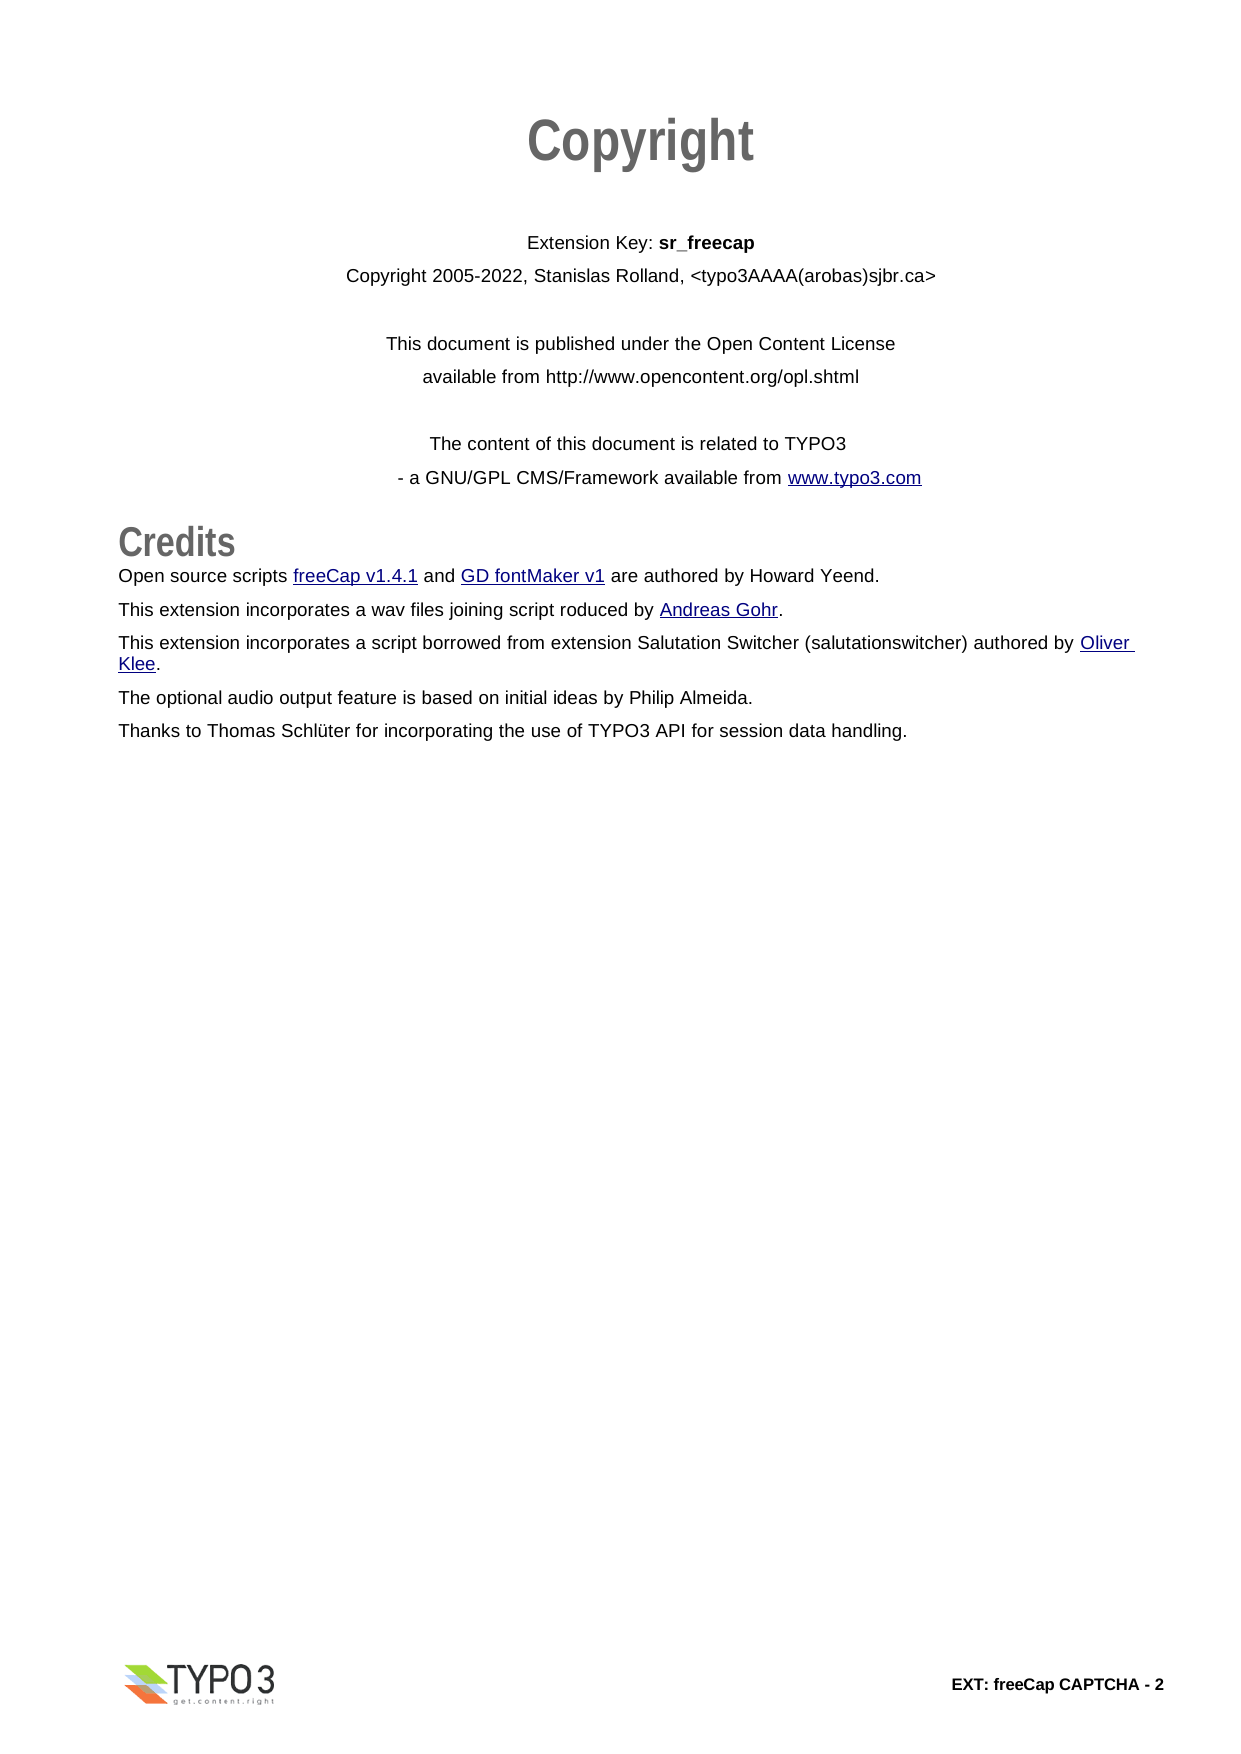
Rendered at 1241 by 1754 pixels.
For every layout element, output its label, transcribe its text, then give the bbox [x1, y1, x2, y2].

list - a GNU/GPL CMS/Framework available from www.typo3.com [118, 467, 1163, 488]
text Copyright 2005-2022, Stanislas Rolland, <typo3AAAA(arobas)sjbr.ca> [118, 266, 1163, 287]
text available from http://www.opencontent.org/opl.shtml [118, 366, 1163, 387]
text The content of this document is related to TYPO3 [118, 433, 1163, 454]
subtitle Credits [118, 518, 1163, 566]
text Extension Key: sr_freecap [118, 232, 1163, 253]
text This document is published under the Open Content License [118, 333, 1163, 354]
text The optional audio output feature is based on initial ideas by Philip Almeida. [118, 687, 1163, 708]
subtitle Copyright [118, 106, 1163, 173]
text Open source scripts freeCap v1.4.1 and GD fontMaker v1 are authored by Howard Yeend. [118, 566, 1163, 587]
text This extension incorporates a wav files joining script roduced by Andreas Gohr. [118, 599, 1163, 620]
picture [119, 1659, 280, 1710]
text This extension incorporates a script borrowed from extension Salutation Switcher (salutationswitcher) authored by Oliver Klee. [118, 633, 1163, 675]
text Thanks to Thomas Schlüter for incorporating the use of TYPO3 API for session data handling. [118, 721, 1163, 742]
